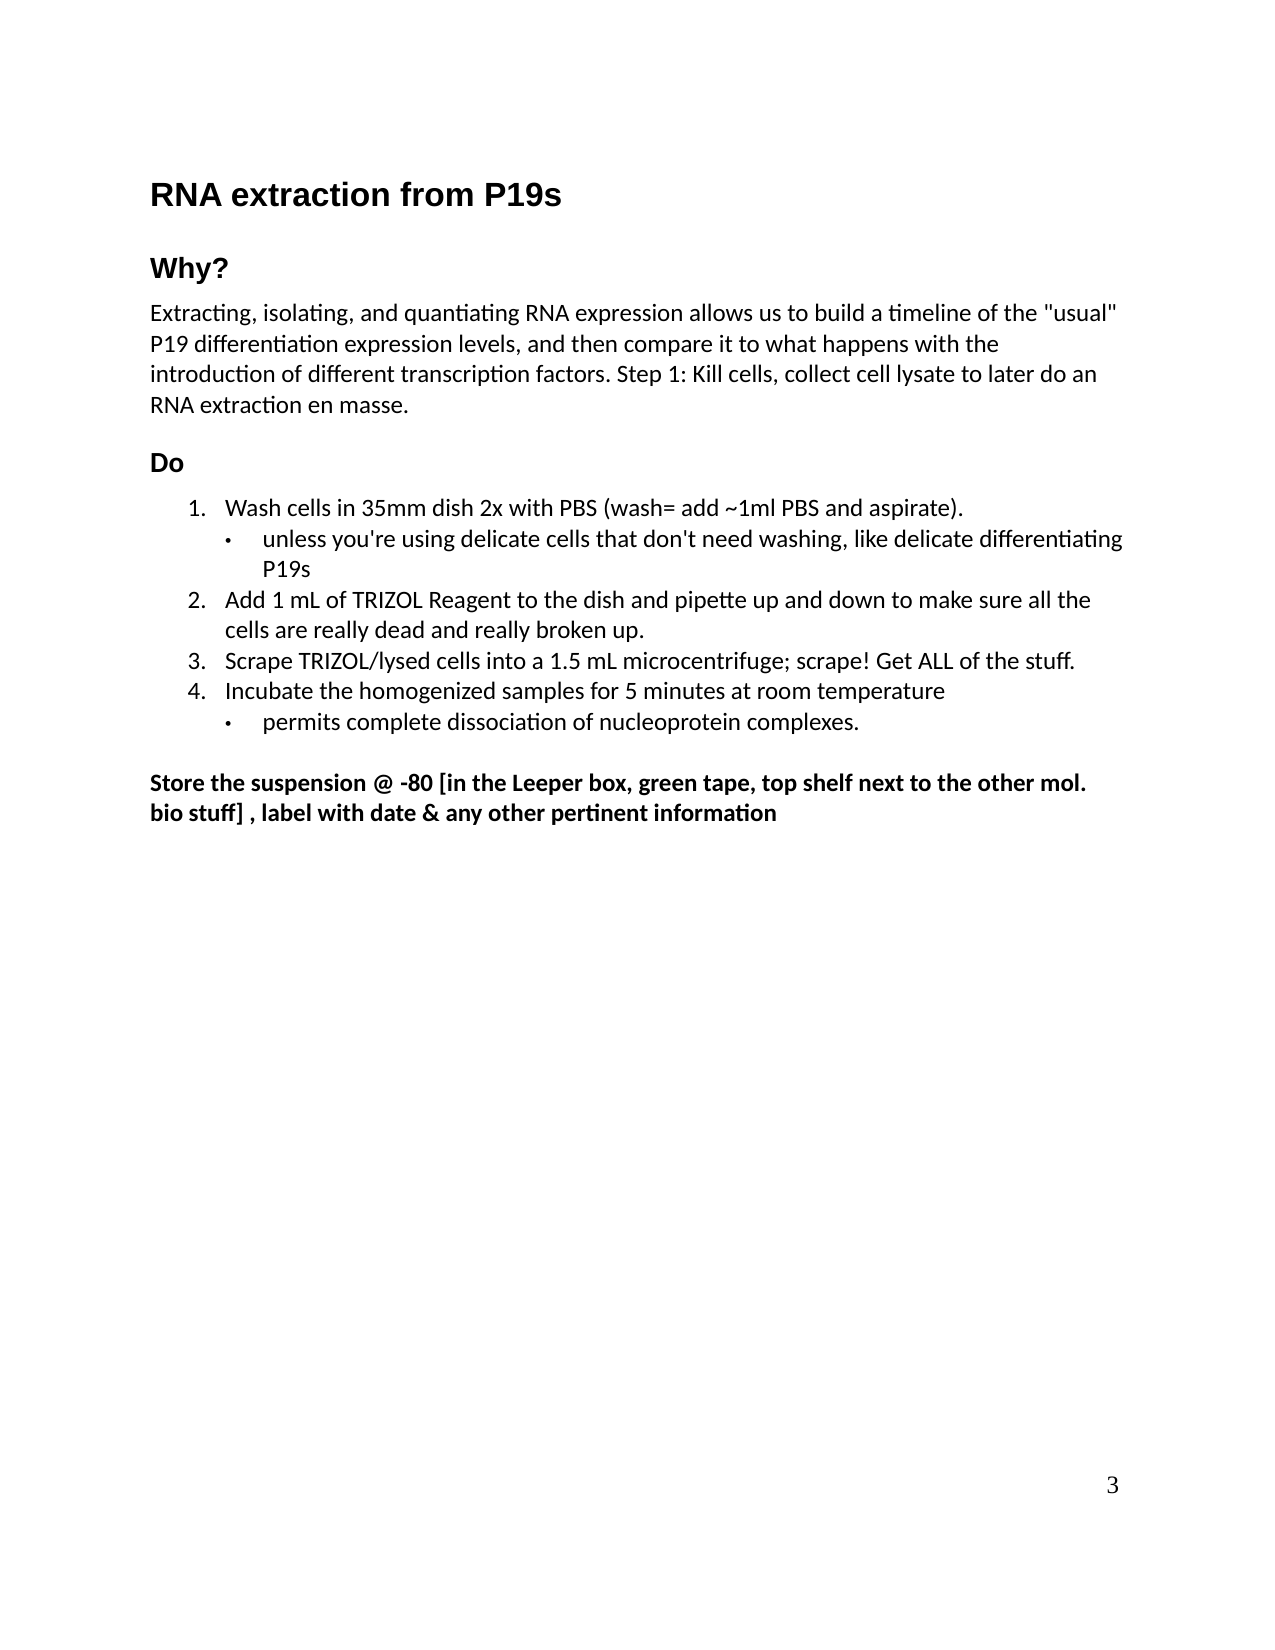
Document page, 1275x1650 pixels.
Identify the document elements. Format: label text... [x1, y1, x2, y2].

list Incubate the hom­ogenized samples for 5 minutes at room temperature [187, 676, 1125, 706]
list permits complete dissociation of nucleoprotein complexes. [225, 706, 1125, 737]
text Extracting, isolating, and quantiating RNA expression allows us to build a timeline of the "usual" P19 differentiation expression levels, and then compare it to what happens with the introduction of different transcription factors. Step 1: Kill cells, collect cell lysate to later do an RNA extraction en masse. [150, 297, 1125, 419]
list Add 1 mL of TRIZOL Reagent to the dish and pipette up and down to make sure all the cells are really dead and really broken up. [187, 584, 1125, 645]
subtitle Why? [150, 251, 1125, 285]
list Wash cells in 35mm dish 2x with PBS (wash= add ~1ml PBS and aspirate). [187, 492, 1125, 523]
subtitle Do [150, 444, 1125, 480]
list unless you're using delicate cells that don't need washing, like delicate differentiating P19s [225, 523, 1125, 584]
text Store the suspension @ -80 [in the Leeper box, green tape, top shelf next to the other mol. bio stuff] , label with date & any other pertinent information [150, 767, 1125, 828]
list Scrape TRIZOL/lysed cells into a 1.5 mL microcentrifuge; scrape! Get ALL of the stuff. [187, 645, 1125, 676]
subtitle RNA extraction from P19s [150, 175, 1125, 214]
